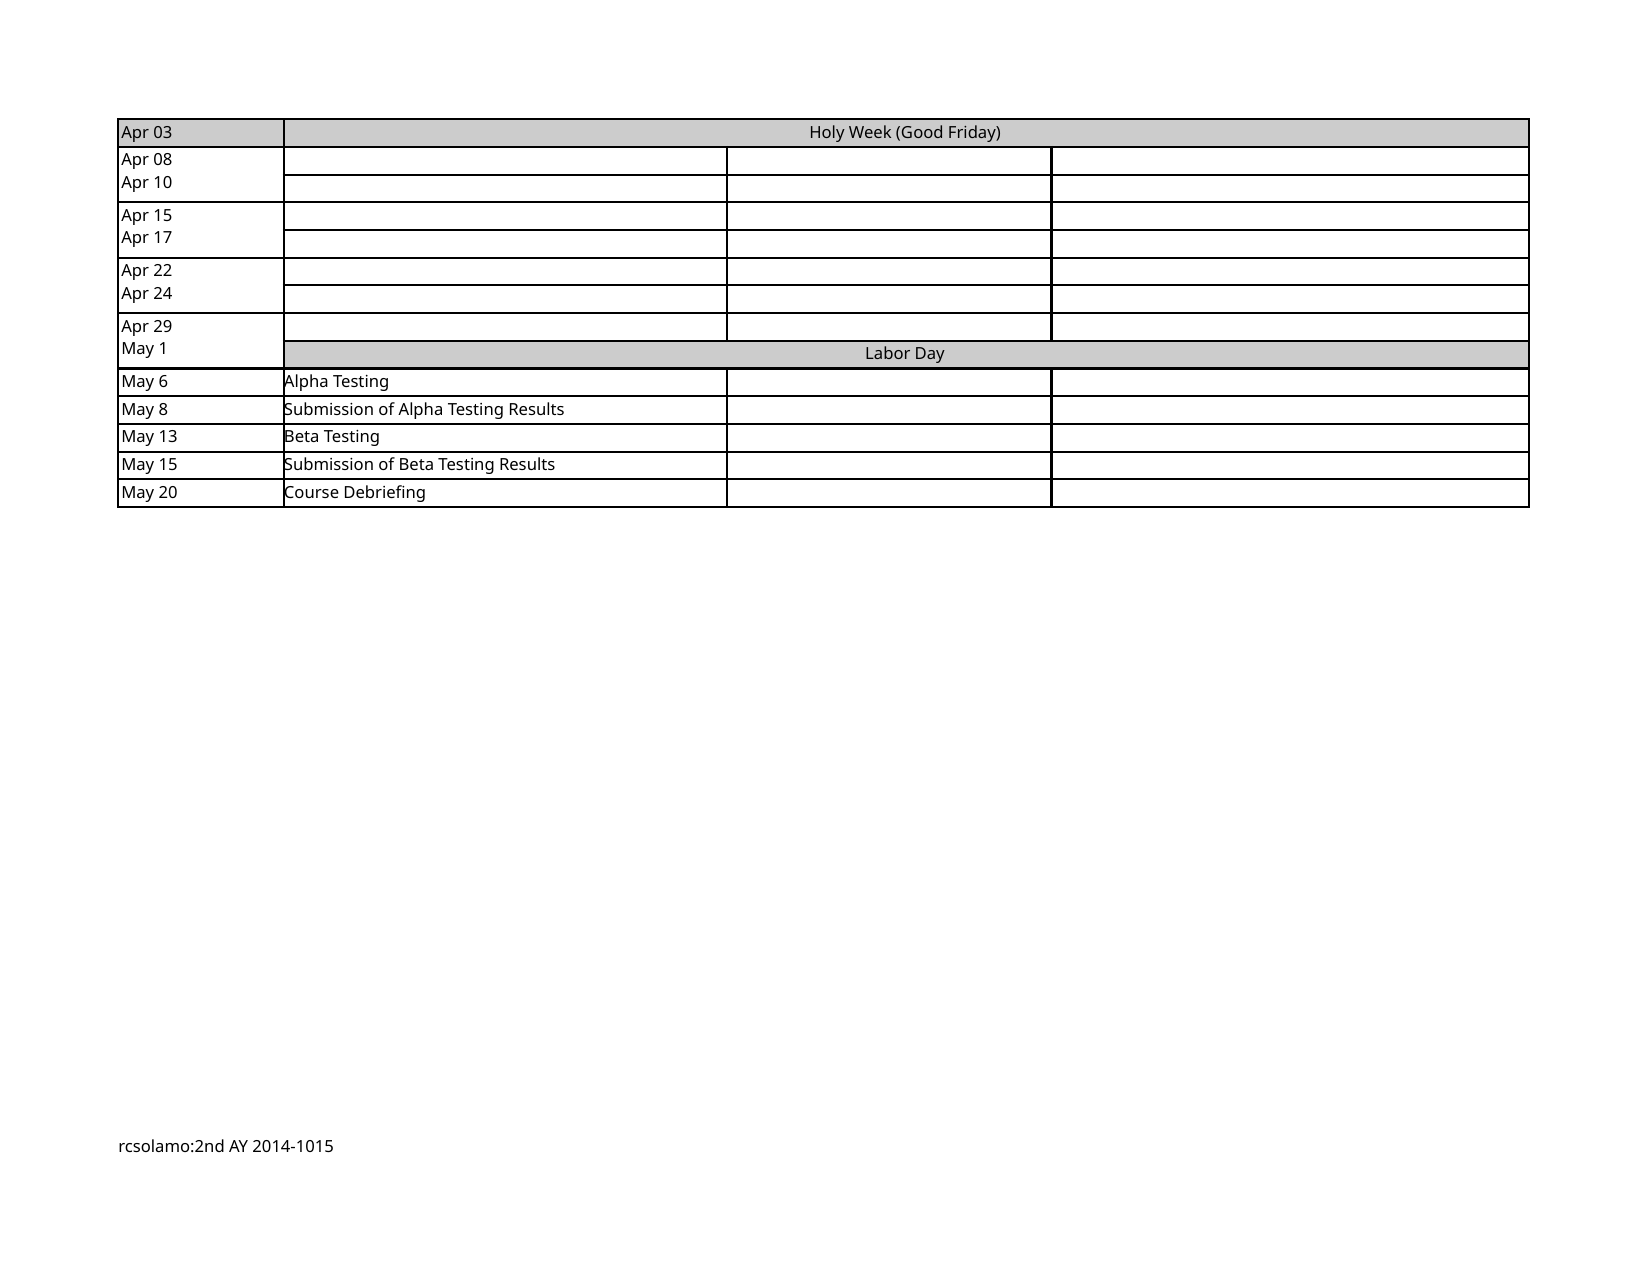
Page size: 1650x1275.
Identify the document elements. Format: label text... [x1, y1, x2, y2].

table_cell [728, 176, 1050, 201]
table_cell [728, 370, 1050, 395]
table_cell Labor Day [285, 342, 1528, 367]
table_cell [728, 397, 1050, 423]
table_cell [728, 148, 1050, 173]
table_cell [728, 231, 1050, 257]
table_cell Beta Testing [285, 425, 726, 451]
table_cell [285, 259, 726, 284]
table_cell Apr 03 [119, 120, 283, 146]
table_cell [1053, 148, 1528, 173]
table_cell [728, 480, 1050, 506]
table_cell Apr 15 Apr 17 [119, 203, 283, 257]
table_cell May 20 [119, 480, 283, 506]
table_cell Submission of Alpha Testing Results [285, 397, 726, 423]
table_cell Holy Week (Good Friday) [285, 120, 1528, 146]
table_cell [1053, 370, 1528, 395]
table_cell [728, 203, 1050, 229]
table_cell May 6 [119, 370, 283, 395]
table_cell [1053, 286, 1528, 312]
table_cell [1053, 314, 1528, 340]
table_cell [1053, 397, 1528, 423]
table_cell [285, 231, 726, 257]
table_cell [728, 314, 1050, 340]
table_cell Alpha Testing [285, 370, 726, 395]
table_cell [1053, 231, 1528, 257]
table_cell [728, 425, 1050, 451]
table_cell Submission of Beta Testing Results [285, 453, 726, 478]
table_cell [285, 286, 726, 312]
table_cell Apr 22 Apr 24 [119, 259, 283, 312]
table_cell [1053, 425, 1528, 451]
table_cell May 8 [119, 397, 283, 423]
table_cell [1053, 203, 1528, 229]
table_cell [285, 203, 726, 229]
table_cell [1053, 453, 1528, 478]
table_cell [285, 176, 726, 201]
table_cell May 13 [119, 425, 283, 451]
table_cell Apr 08 Apr 10 [119, 148, 283, 201]
table_cell [1053, 480, 1528, 506]
table_cell [285, 148, 726, 173]
table_cell May 15 [119, 453, 283, 478]
table_cell [1053, 259, 1528, 284]
table_cell Course Debriefing [285, 480, 726, 506]
table_cell [728, 453, 1050, 478]
table_cell [728, 259, 1050, 284]
table_cell [728, 286, 1050, 312]
table_cell [1053, 176, 1528, 201]
table_cell [285, 314, 726, 340]
table_cell Apr 29 May 1 [119, 314, 283, 367]
